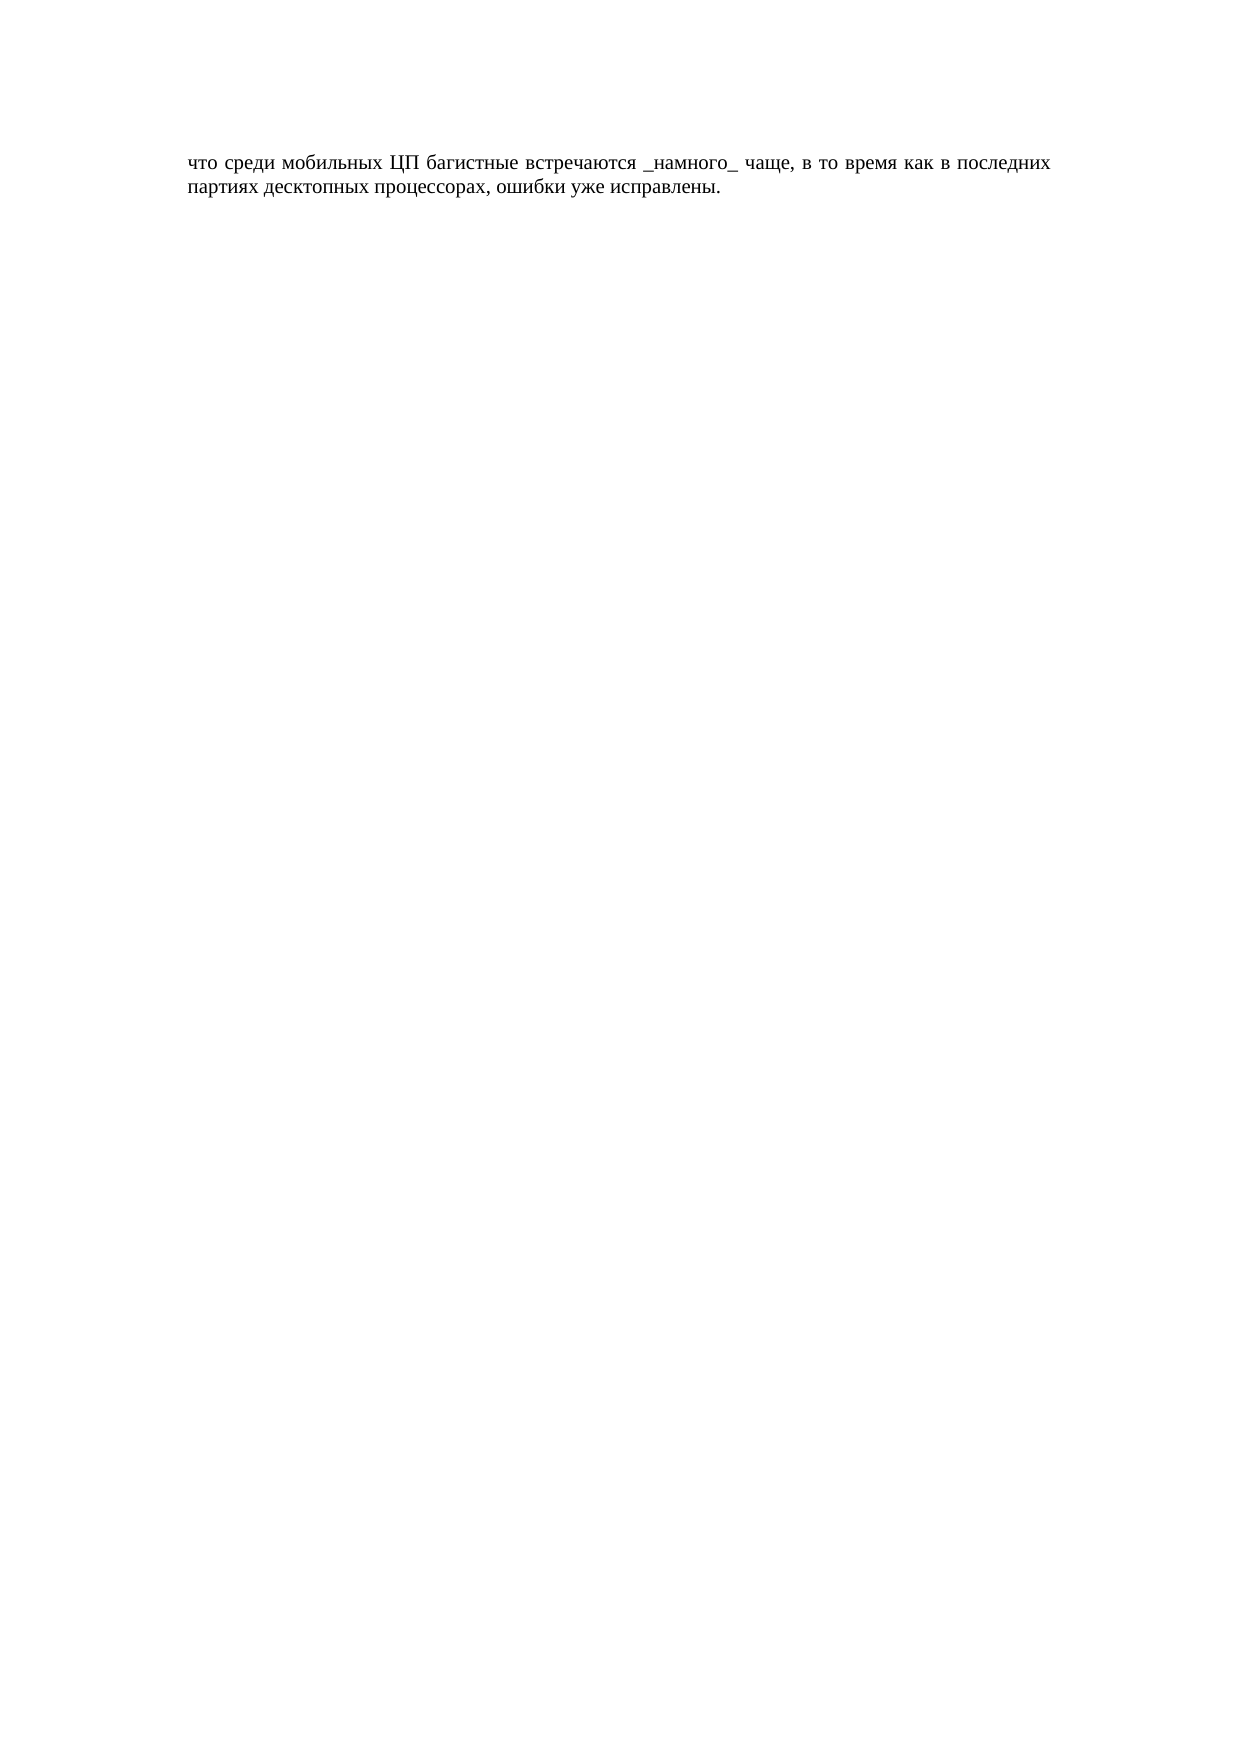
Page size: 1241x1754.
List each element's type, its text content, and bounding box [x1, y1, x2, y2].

text что среди мобильных ЦП багистные встречаются _намного_ чаще, в то время как в последних партиях десктопных процессорах, ошибки уже исправлены. [187, 150, 1053, 198]
